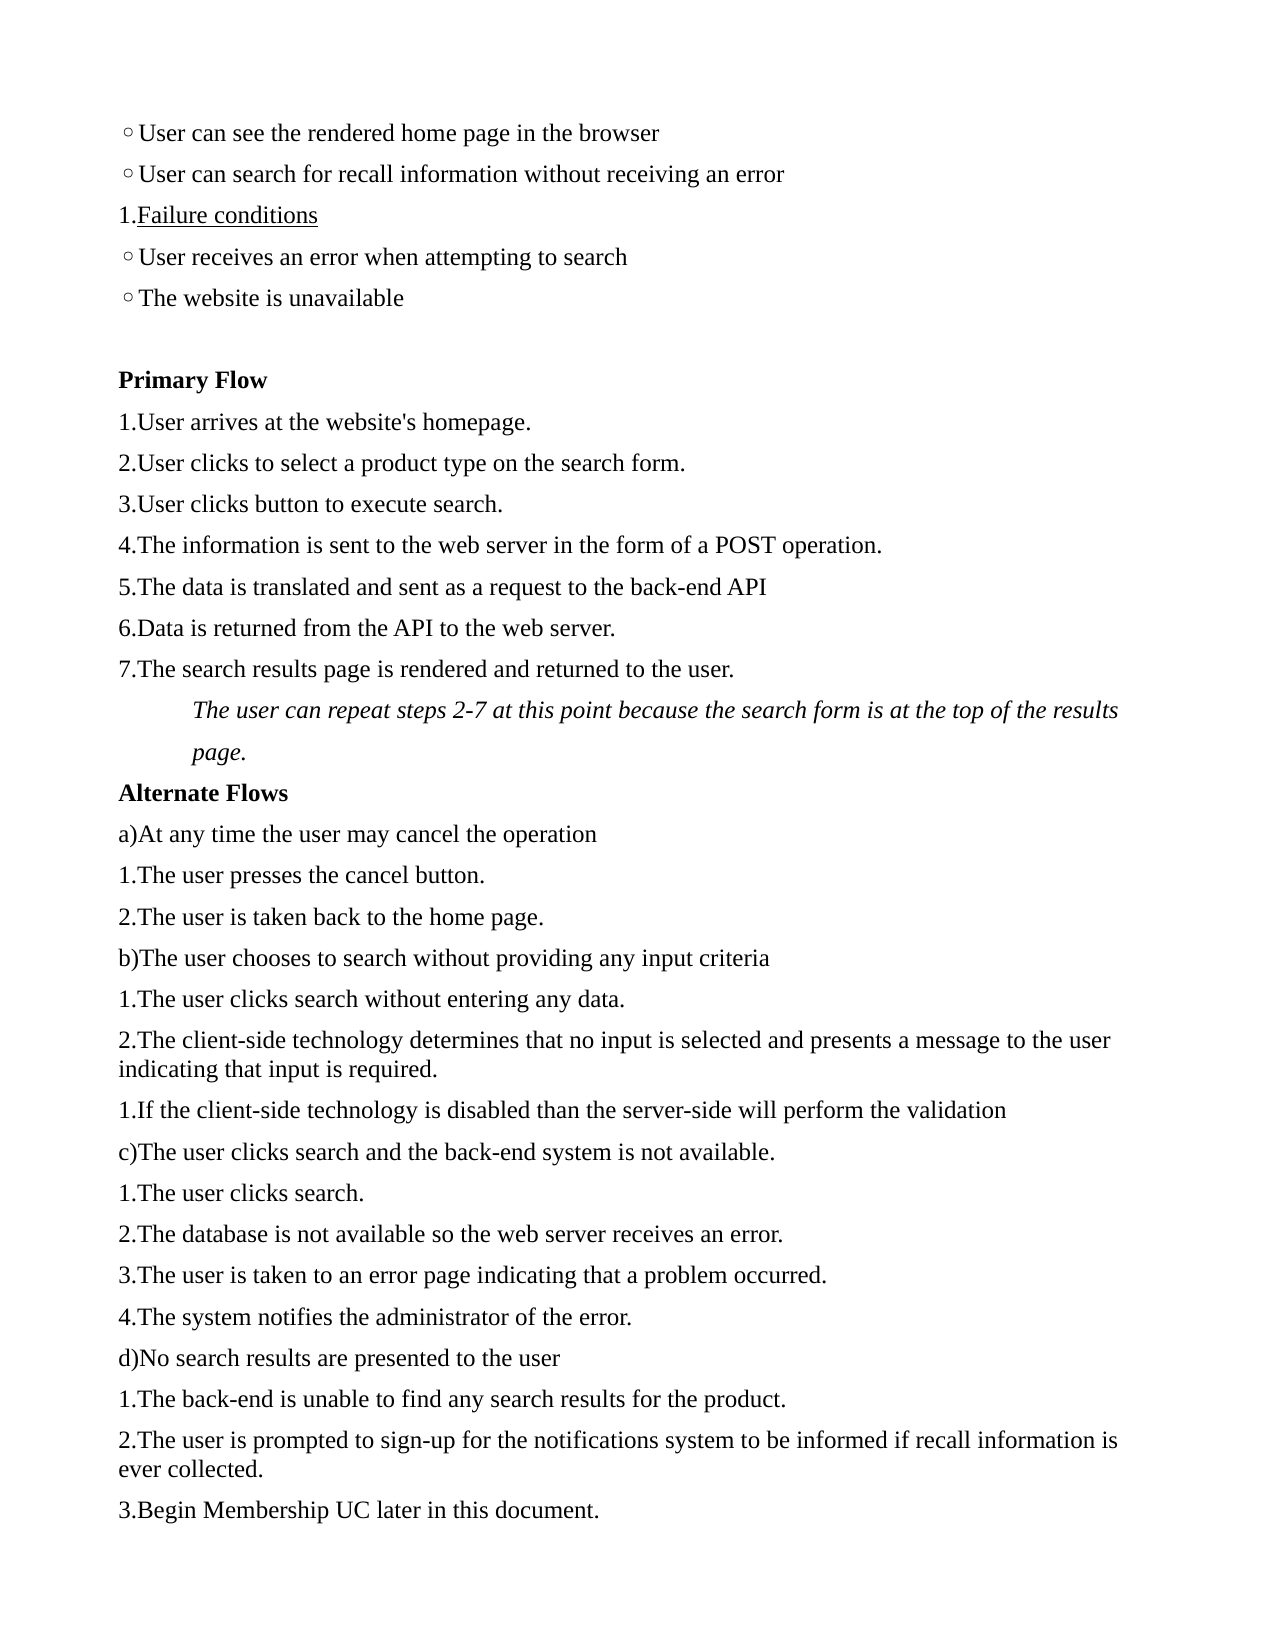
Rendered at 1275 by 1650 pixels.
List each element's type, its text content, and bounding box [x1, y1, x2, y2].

list The user is taken back to the home page. [118, 902, 1157, 931]
list If the client-side technology is disabled than the server-side will perform the validation [118, 1096, 1157, 1124]
list The system notifies the administrator of the error. [118, 1302, 1157, 1331]
list The website is unavailable [118, 283, 1157, 312]
list The user presses the cancel button. [118, 861, 1157, 889]
list The user clicks search without entering any data. [118, 984, 1157, 1013]
list The user is prompted to sign-up for the notifications system to be informed if recall information is ever collected. [118, 1426, 1157, 1483]
list No search results are presented to the user [118, 1343, 1157, 1372]
list The user is taken to an error page indicating that a problem occurred. [118, 1261, 1157, 1289]
list The database is not available so the web server receives an error. [118, 1219, 1157, 1248]
text page. [118, 737, 1157, 766]
list The user clicks search and the back-end system is not available. [118, 1137, 1157, 1166]
list The user chooses to search without providing any input criteria [118, 943, 1157, 972]
list User clicks button to execute search. [118, 489, 1157, 518]
list Failure conditions [118, 201, 1157, 229]
text The user can repeat steps 2-7 at this point because the search form is at the top of the results [118, 696, 1157, 724]
list The client-side technology determines that no input is selected and presents a message to the user indicating that input is required. [118, 1026, 1157, 1083]
list The data is translated and sent as a request to the back-end API [118, 572, 1157, 601]
list The search results page is rendered and returned to the user. [118, 654, 1157, 683]
text Primary Flow [118, 366, 1157, 394]
list The user clicks search. [118, 1178, 1157, 1207]
list Begin Membership UC later in this document. [118, 1496, 1157, 1524]
text Alternate Flows [118, 778, 1157, 807]
list User can search for recall information without receiving an error [118, 159, 1157, 188]
list The back-end is unable to find any search results for the product. [118, 1384, 1157, 1413]
list The information is sent to the web server in the form of a POST operation. [118, 531, 1157, 559]
list At any time the user may cancel the operation [118, 819, 1157, 848]
list User receives an error when attempting to search [118, 242, 1157, 271]
list Data is returned from the API to the web server. [118, 613, 1157, 642]
list User can see the rendered home page in the browser [118, 118, 1157, 147]
list User arrives at the website's homepage. [118, 407, 1157, 436]
list User clicks to select a product type on the search form. [118, 448, 1157, 477]
